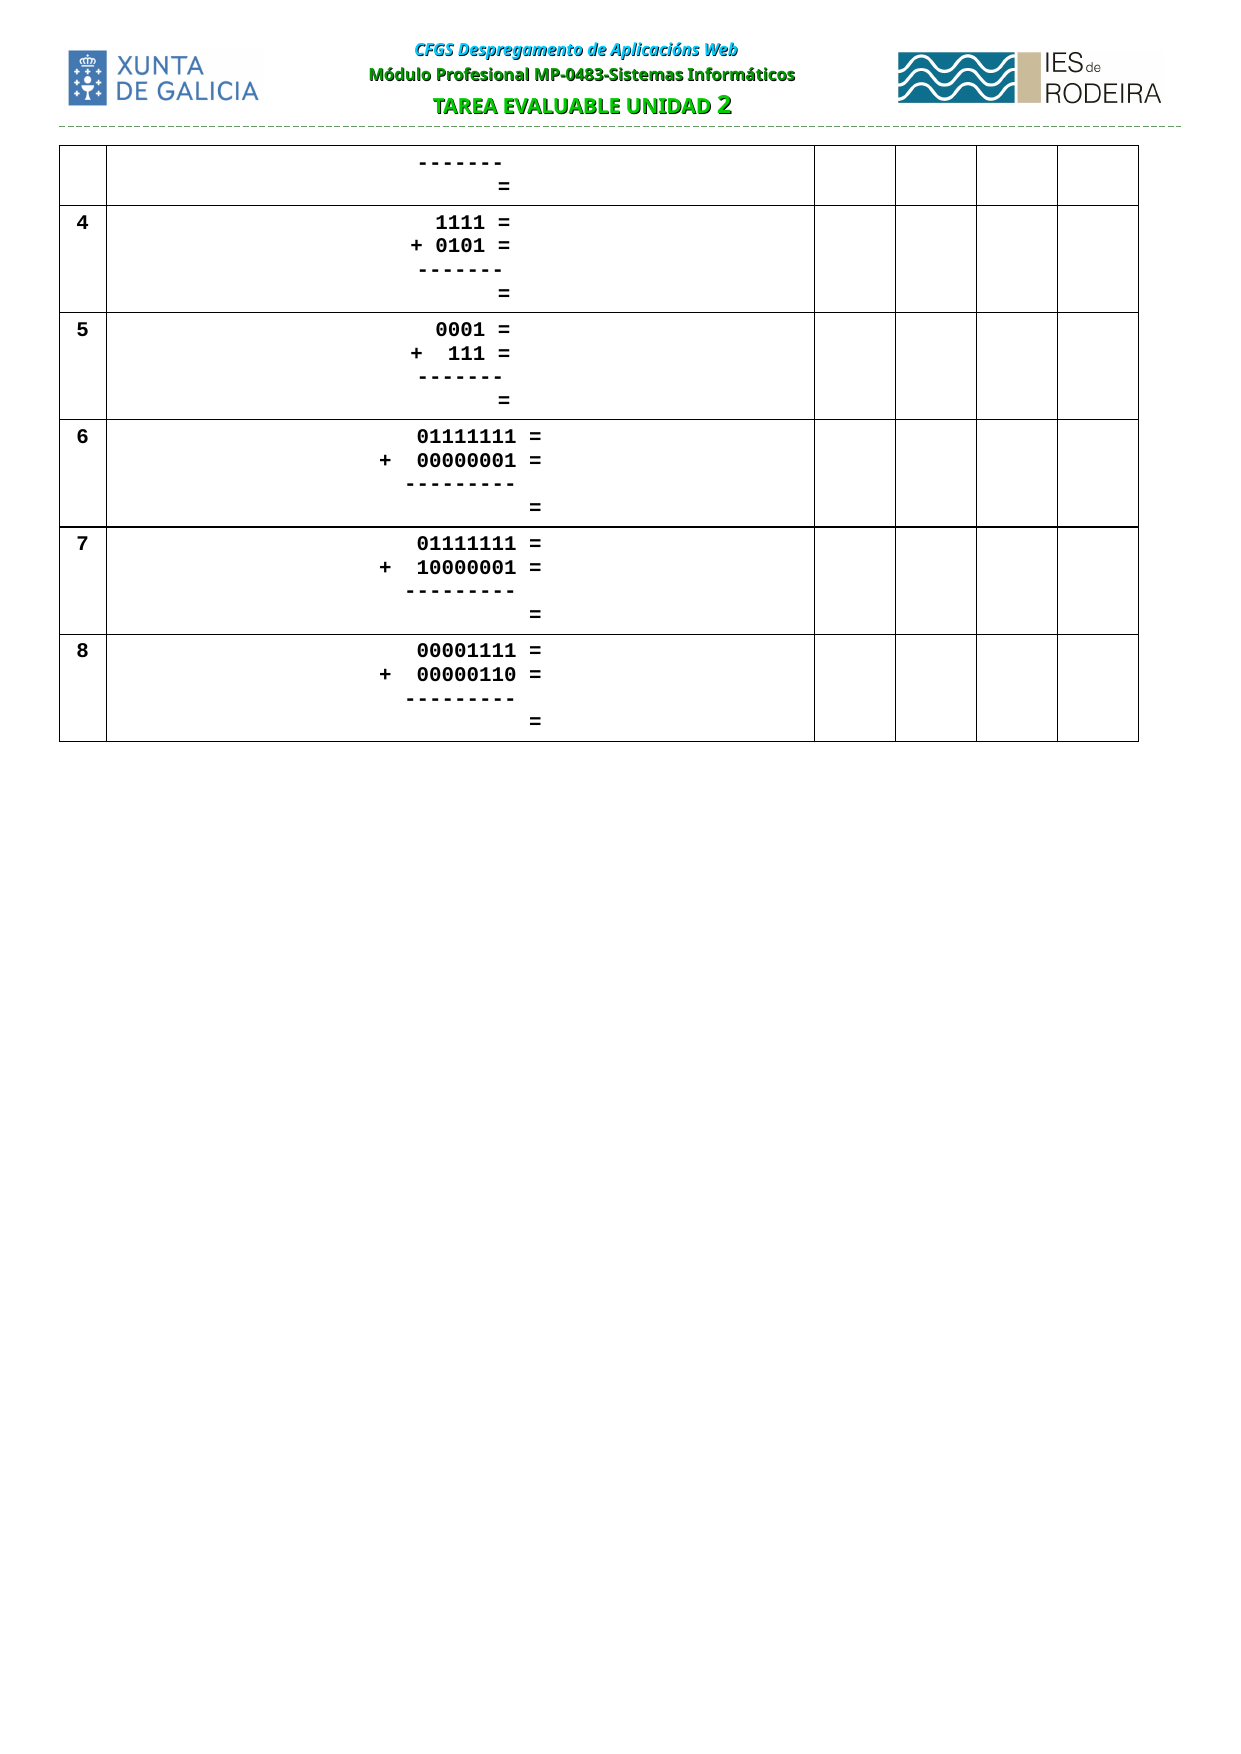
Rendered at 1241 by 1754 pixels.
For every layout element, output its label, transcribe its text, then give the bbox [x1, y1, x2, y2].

table_cell [977, 420, 1057, 526]
table_cell [815, 313, 895, 419]
table_cell [896, 313, 976, 419]
table_cell [1058, 635, 1138, 741]
table_cell [1058, 146, 1138, 205]
table_cell [815, 635, 895, 741]
table_cell [977, 206, 1057, 312]
table_cell [977, 635, 1057, 741]
table_cell [815, 146, 895, 205]
table_cell [896, 146, 976, 205]
table_cell [1058, 206, 1138, 312]
table_cell [1058, 528, 1138, 633]
table_cell 5 [60, 313, 106, 419]
table_cell 01111111 = + 10000001 = --------- = [107, 528, 814, 633]
table_cell [815, 206, 895, 312]
table_cell [815, 420, 895, 526]
table_cell [977, 528, 1057, 633]
table_cell [977, 146, 1057, 205]
table_cell [977, 313, 1057, 419]
table_cell 8 [60, 635, 106, 741]
picture [897, 51, 1164, 104]
table_cell 7 [60, 528, 106, 633]
table_cell [896, 206, 976, 312]
table_cell 6 [60, 420, 106, 526]
table_cell [60, 146, 106, 205]
picture [64, 45, 267, 110]
table_cell [1058, 313, 1138, 419]
table_cell ------- = [107, 146, 814, 205]
table_cell 00001111 = + 00000110 = --------- = [107, 635, 814, 741]
table_cell [896, 528, 976, 633]
table_cell 4 [60, 206, 106, 312]
table_cell [815, 528, 895, 633]
table_cell [896, 635, 976, 741]
table_cell [1058, 420, 1138, 526]
table_cell 0001 = + 111 = ------- = [107, 313, 814, 419]
table_cell 01111111 = + 00000001 = --------- = [107, 420, 814, 526]
table_cell [896, 420, 976, 526]
table_cell 1111 = + 0101 = ------- = [107, 206, 814, 312]
